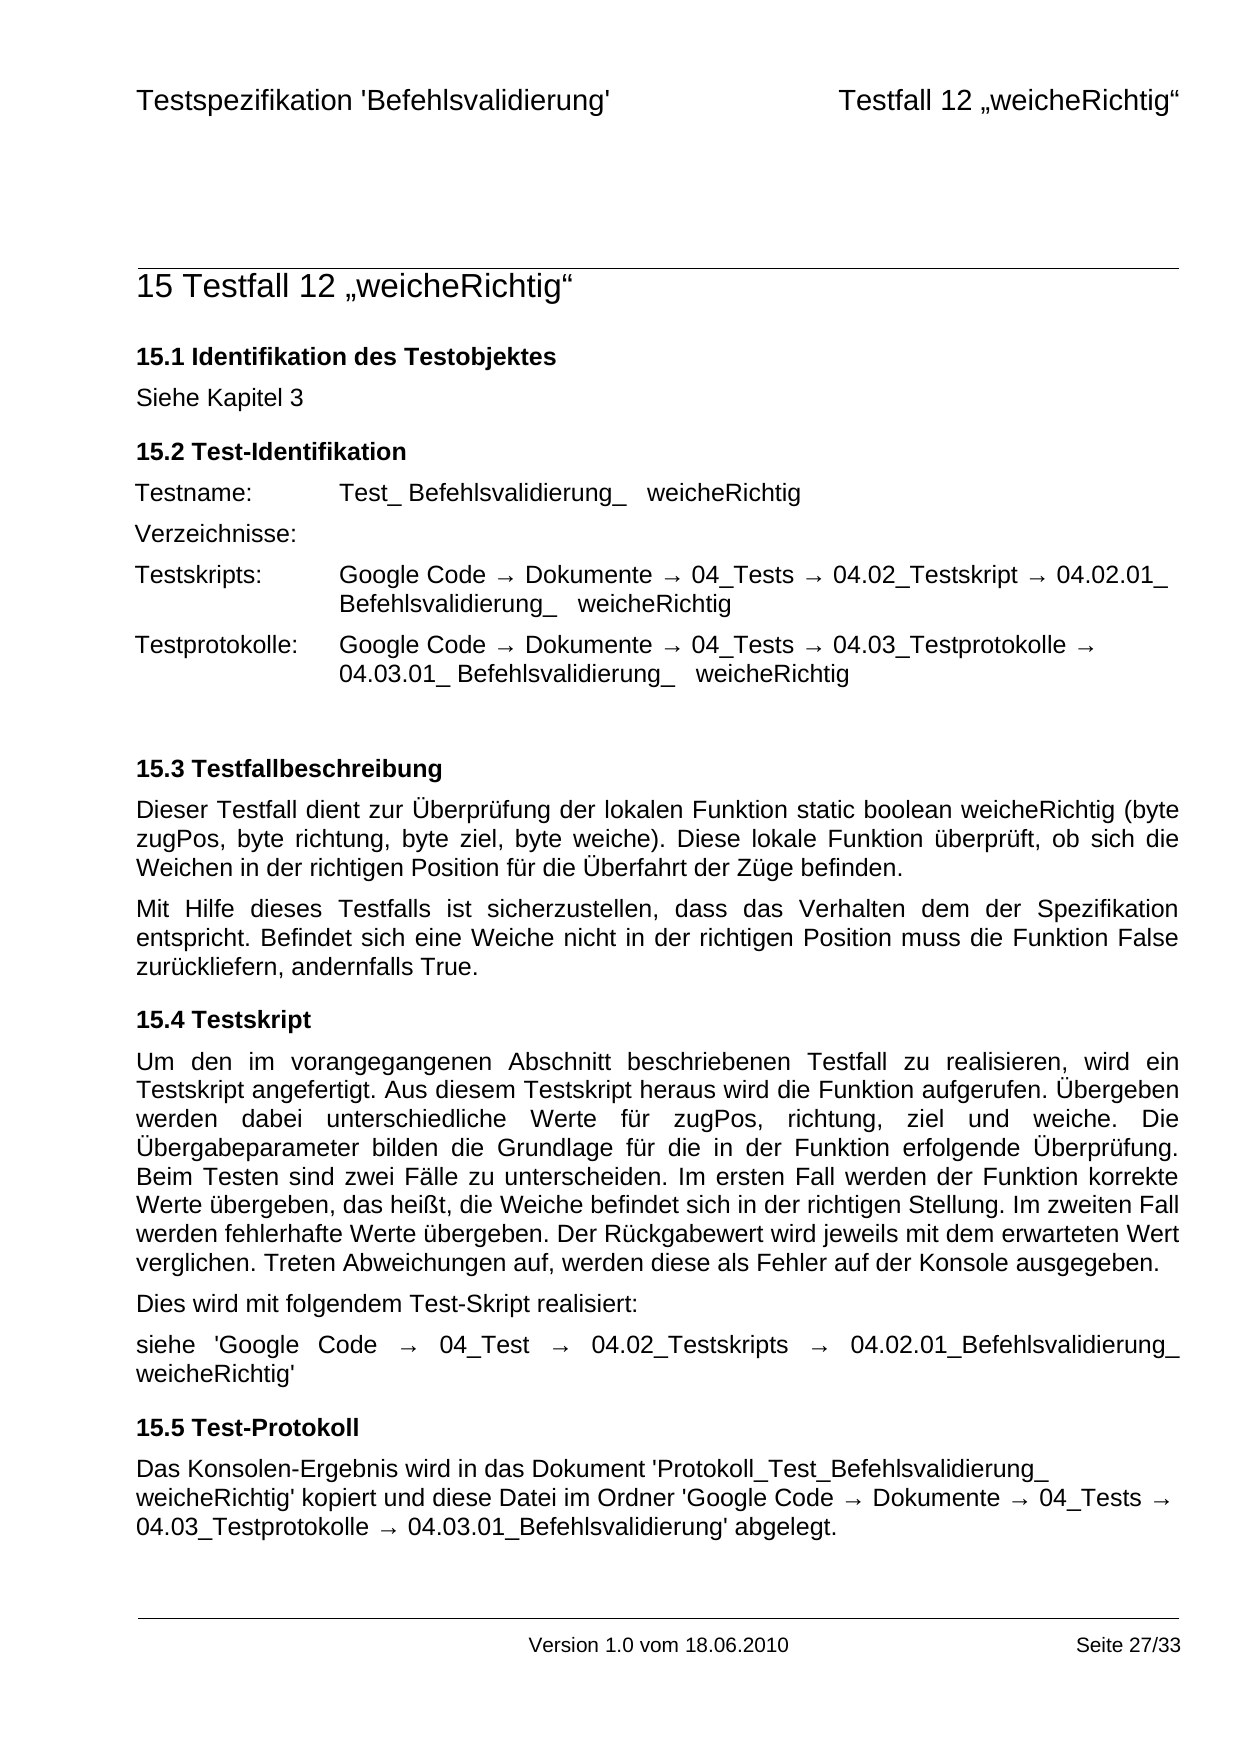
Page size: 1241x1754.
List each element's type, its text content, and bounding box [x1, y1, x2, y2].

text Dieser Testfall dient zur Überprüfung der lokalen Funktion static boolean weicheRichtig (byte zugPos, byte richtung, byte ziel, byte weiche). Diese lokale Funktion überprüft, ob sich die Weichen in der richtigen Position für die Überfahrt der Züge befinden. [136, 796, 1181, 882]
text Testprotokolle: Google Code → Dokumente → 04_Tests → 04.03_Testprotokolle → 04.03.01_ Befehlsvalidierung_ weicheRichtig [134, 631, 1181, 688]
text Mit Hilfe dieses Testfalls ist sicherzustellen, dass das Verhalten dem der Spezifikation entspricht. Befindet sich eine Weiche nicht in der richtigen Position muss die Funktion False zurückliefern, andernfalls True. [136, 894, 1181, 981]
subtitle Testfallbeschreibung [136, 754, 1181, 783]
text Testname: Test_ Befehlsvalidierung_ weicheRichtig [134, 478, 1181, 507]
subtitle Test-Protokoll [136, 1413, 1181, 1442]
text Siehe Kapitel 3 [136, 383, 1181, 412]
subtitle Testfall 12 „weicheRichtig“ [555, 289, 1181, 304]
subtitle Test-Identifikation [136, 437, 1181, 466]
text Dies wird mit folgendem Test-Skript realisiert: [136, 1289, 1181, 1318]
subtitle Testfall 12 „weicheRichtig“ [136, 289, 556, 304]
text Das Konsolen-Ergebnis wird in das Dokument 'Protokoll_Test_Befehlsvalidierung_ weicheRichtig' kopiert und diese Datei im Ordner 'Google Code → Dokumente → 04_Tests → 04.03_Testprotokolle → 04.03.01_Befehlsvalidierung' abgelegt. [136, 1454, 1181, 1541]
text siehe 'Google Code → 04_Test → 04.02_Testskripts → 04.02.01_Befehlsvalidierung_ weicheRichtig' [136, 1331, 1181, 1388]
subtitle Identifikation des Testobjektes [136, 342, 1181, 371]
subtitle Testskript [136, 1006, 1181, 1034]
text Testskripts: Google Code → Dokumente → 04_Tests → 04.02_Testskript → 04.02.01_ Befehlsvalidierung_ weicheRichtig [134, 561, 1181, 618]
text Um den im vorangegangenen Abschnitt beschriebenen Testfall zu realisieren, wird ein Testskript angefertigt. Aus diesem Testskript heraus wird die Funktion aufgerufen. Übergeben werden dabei unterschiedliche Werte für zugPos, richtung, ziel und weiche. Die Übergabeparameter bilden die Grundlage für die in der Funktion erfolgende Überprüfung. Beim Testen sind zwei Fälle zu unterscheiden. Im ersten Fall werden der Funktion korrekte Werte übergeben, das heißt, die Weiche befindet sich in der richtigen Stellung. Im zweiten Fall werden fehlerhafte Werte übergeben. Der Rückgabewert wird jeweils mit dem erwarteten Wert verglichen. Treten Abweichungen auf, werden diese als Fehler auf der Konsole ausgegeben. [136, 1047, 1181, 1277]
text Verzeichnisse: [134, 519, 1181, 548]
